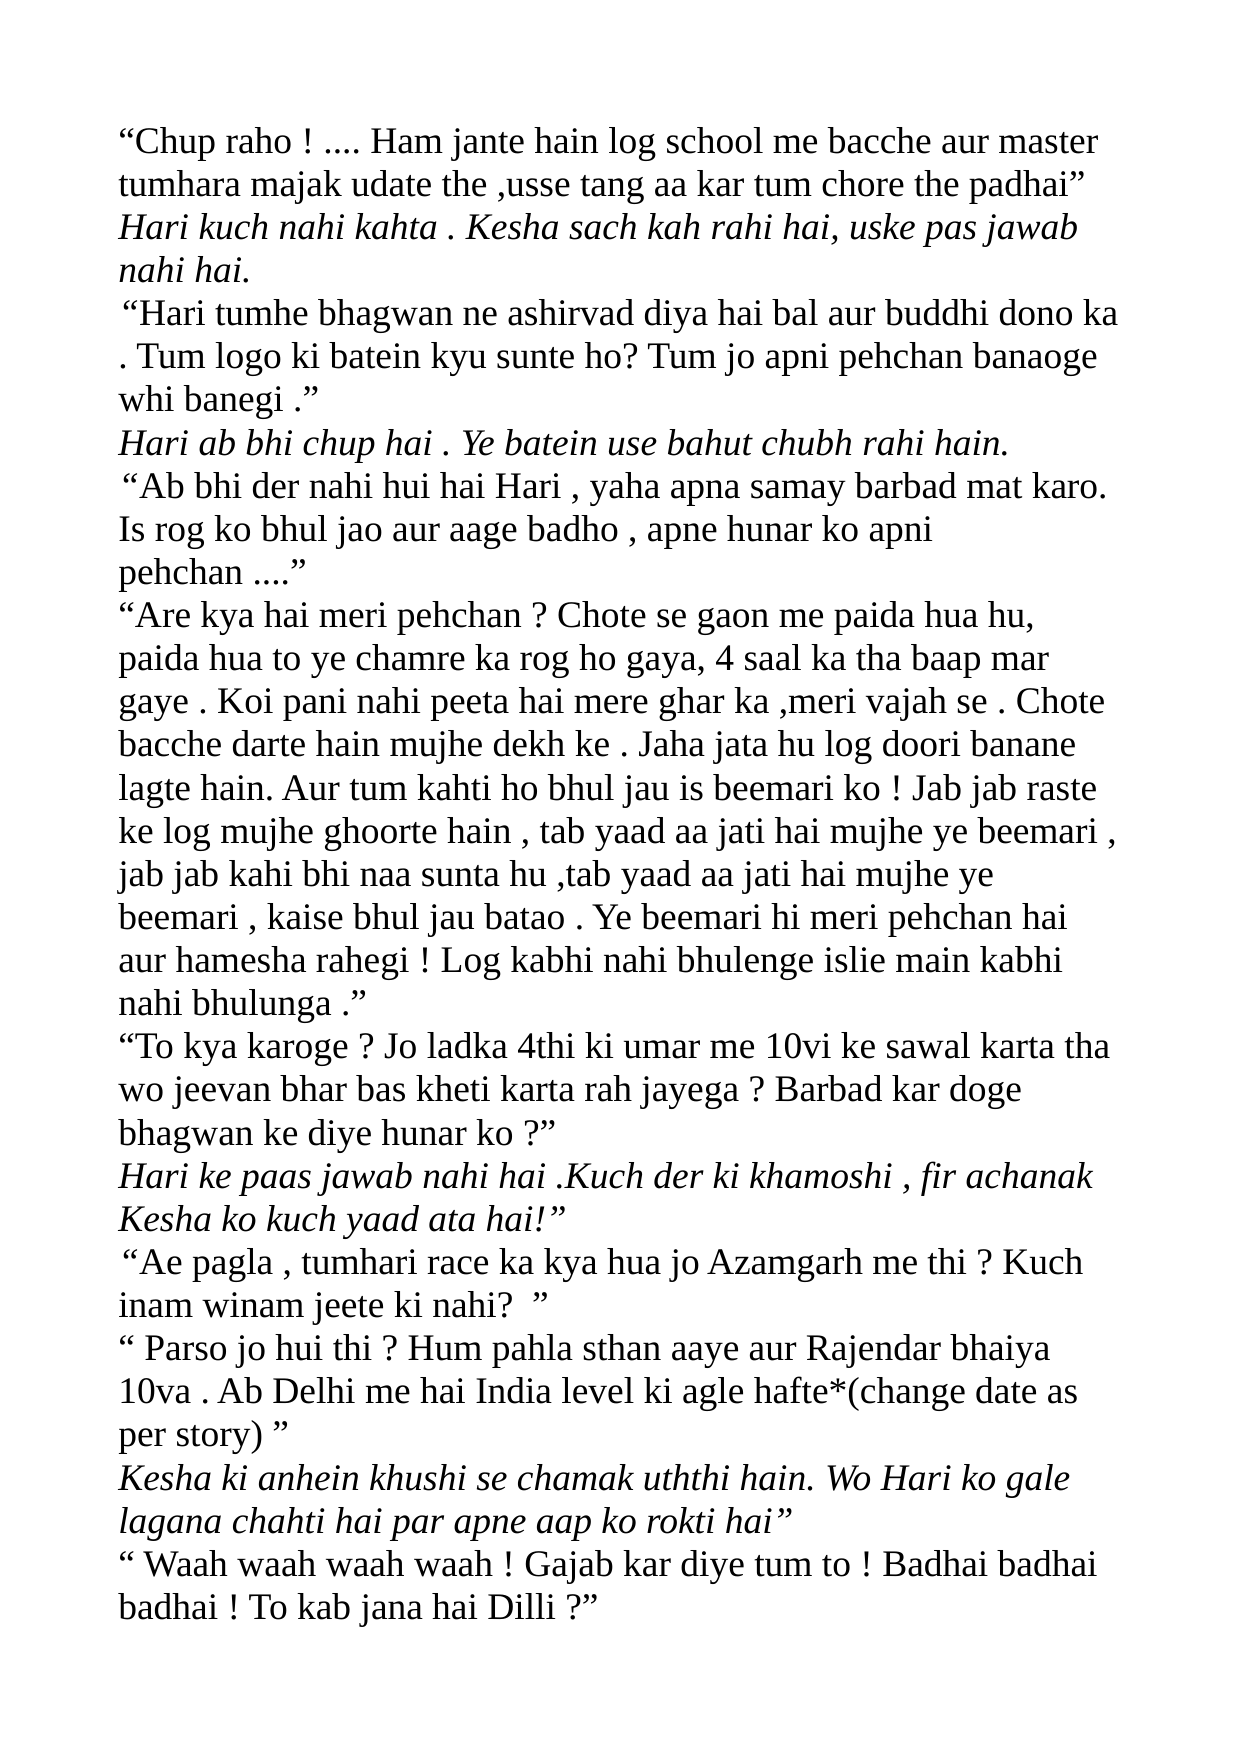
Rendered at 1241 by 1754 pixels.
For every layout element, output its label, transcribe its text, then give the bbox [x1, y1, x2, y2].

text “Hari tumhe bhagwan ne ashirvad diya hai bal aur buddhi dono ka . Tum logo ki batein kyu sunte ho? Tum jo apni pehchan banaoge whi banegi .” [118, 291, 1122, 420]
text “Ab bhi der nahi hui hai Hari , yaha apna samay barbad mat karo. Is rog ko bhul jao aur aage badho , apne hunar ko apni pehchan ....” [118, 463, 1122, 592]
text “Are kya hai meri pehchan ? Chote se gaon me paida hua hu, paida hua to ye chamre ka rog ho gaya, 4 saal ka tha baap mar gaye . Koi pani nahi peeta hai mere ghar ka ,meri vajah se . Chote bacche darte hain mujhe dekh ke . Jaha jata hu log doori banane lagte hain. Aur tum kahti ho bhul jau is beemari ko ! Jab jab raste ke log mujhe ghoorte hain , tab yaad aa jati hai mujhe ye beemari , jab jab kahi bhi naa sunta hu ,tab yaad aa jati hai mujhe ye beemari , kaise bhul jau batao . Ye beemari hi meri pehchan hai aur hamesha rahegi ! Log kabhi nahi bhulenge islie main kabhi nahi bhulunga .” “To kya karoge ? Jo ladka 4thi ki umar me 10vi ke sawal karta tha wo jeevan bhar bas kheti karta rah jayega ? Barbad kar doge bhagwan ke diye hunar ko ?” Hari ke paas jawab nahi hai .Kuch der ki khamoshi , fir achanak Kesha ko kuch yaad ata hai!” [118, 592, 1122, 1239]
text “Ae pagla , tumhari race ka kya hua jo Azamgarh me thi ? Kuch inam winam jeete ki nahi? ” [118, 1239, 1122, 1326]
text “ Waah waah waah waah ! Gajab kar diye tum to ! Badhai badhai badhai ! To kab jana hai Dilli ?” [118, 1541, 1122, 1627]
text “ Parso jo hui thi ? Hum pahla sthan aaye aur Rajendar bhaiya 10va . Ab Delhi me hai India level ki agle hafte*(change date as per story) ” Kesha ki anhein khushi se chamak uththi hain. Wo Hari ko gale lagana chahti hai par apne aap ko rokti hai” [118, 1326, 1122, 1541]
text Hari kuch nahi kahta . Kesha sach kah rahi hai, uske pas jawab nahi hai. [118, 204, 1122, 291]
text “Chup raho ! .... Ham jante hain log school me bacche aur master tumhara majak udate the ,usse tang aa kar tum chore the padhai” [118, 118, 1122, 204]
text Hari ab bhi chup hai . Ye batein use bahut chubh rahi hain. [118, 420, 1122, 463]
